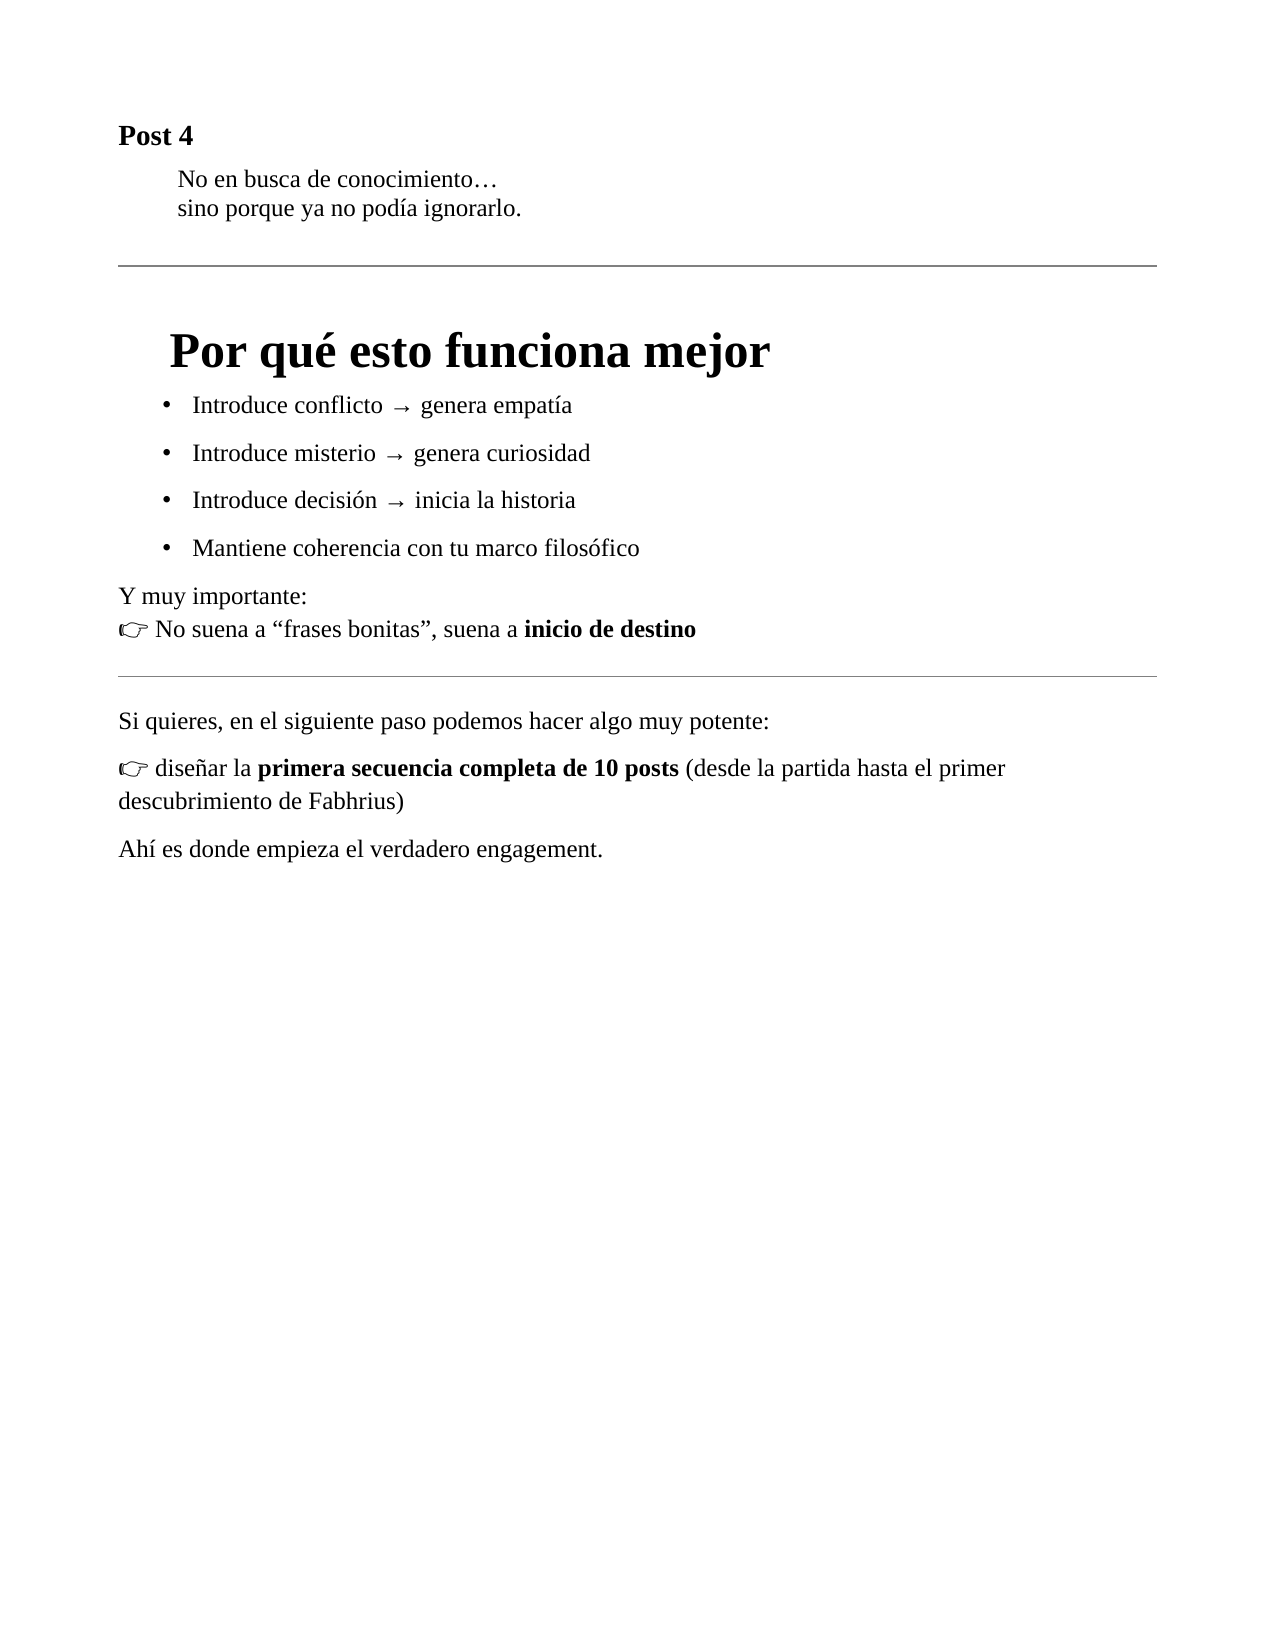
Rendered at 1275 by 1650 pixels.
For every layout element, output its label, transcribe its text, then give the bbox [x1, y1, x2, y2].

text Si quieres, en el siguiente paso podemos hacer algo muy potente: [118, 706, 1157, 734]
list Mantiene coherencia con tu marco filosófico [162, 533, 1157, 562]
list Introduce misterio → genera curiosidad [162, 438, 1157, 467]
subtitle 🚀 Por qué esto funciona mejor [118, 320, 1157, 378]
text 👉 diseñar la primera secuencia completa de 10 posts (desde la partida hasta el primer descubrimiento de Fabhrius) [118, 753, 1157, 815]
text Y muy importante: 👉 No suena a “frases bonitas”, suena a inicio de destino [118, 581, 1157, 643]
text No en busca de conocimiento… sino porque ya no podía ignorarlo. [177, 164, 1098, 222]
list Introduce decisión → inicia la historia [162, 486, 1157, 514]
text Ahí es donde empieza el verdadero engagement. [118, 834, 1157, 863]
list Introduce conflicto → genera empatía [162, 390, 1157, 419]
subtitle Post 4 [118, 118, 1157, 152]
